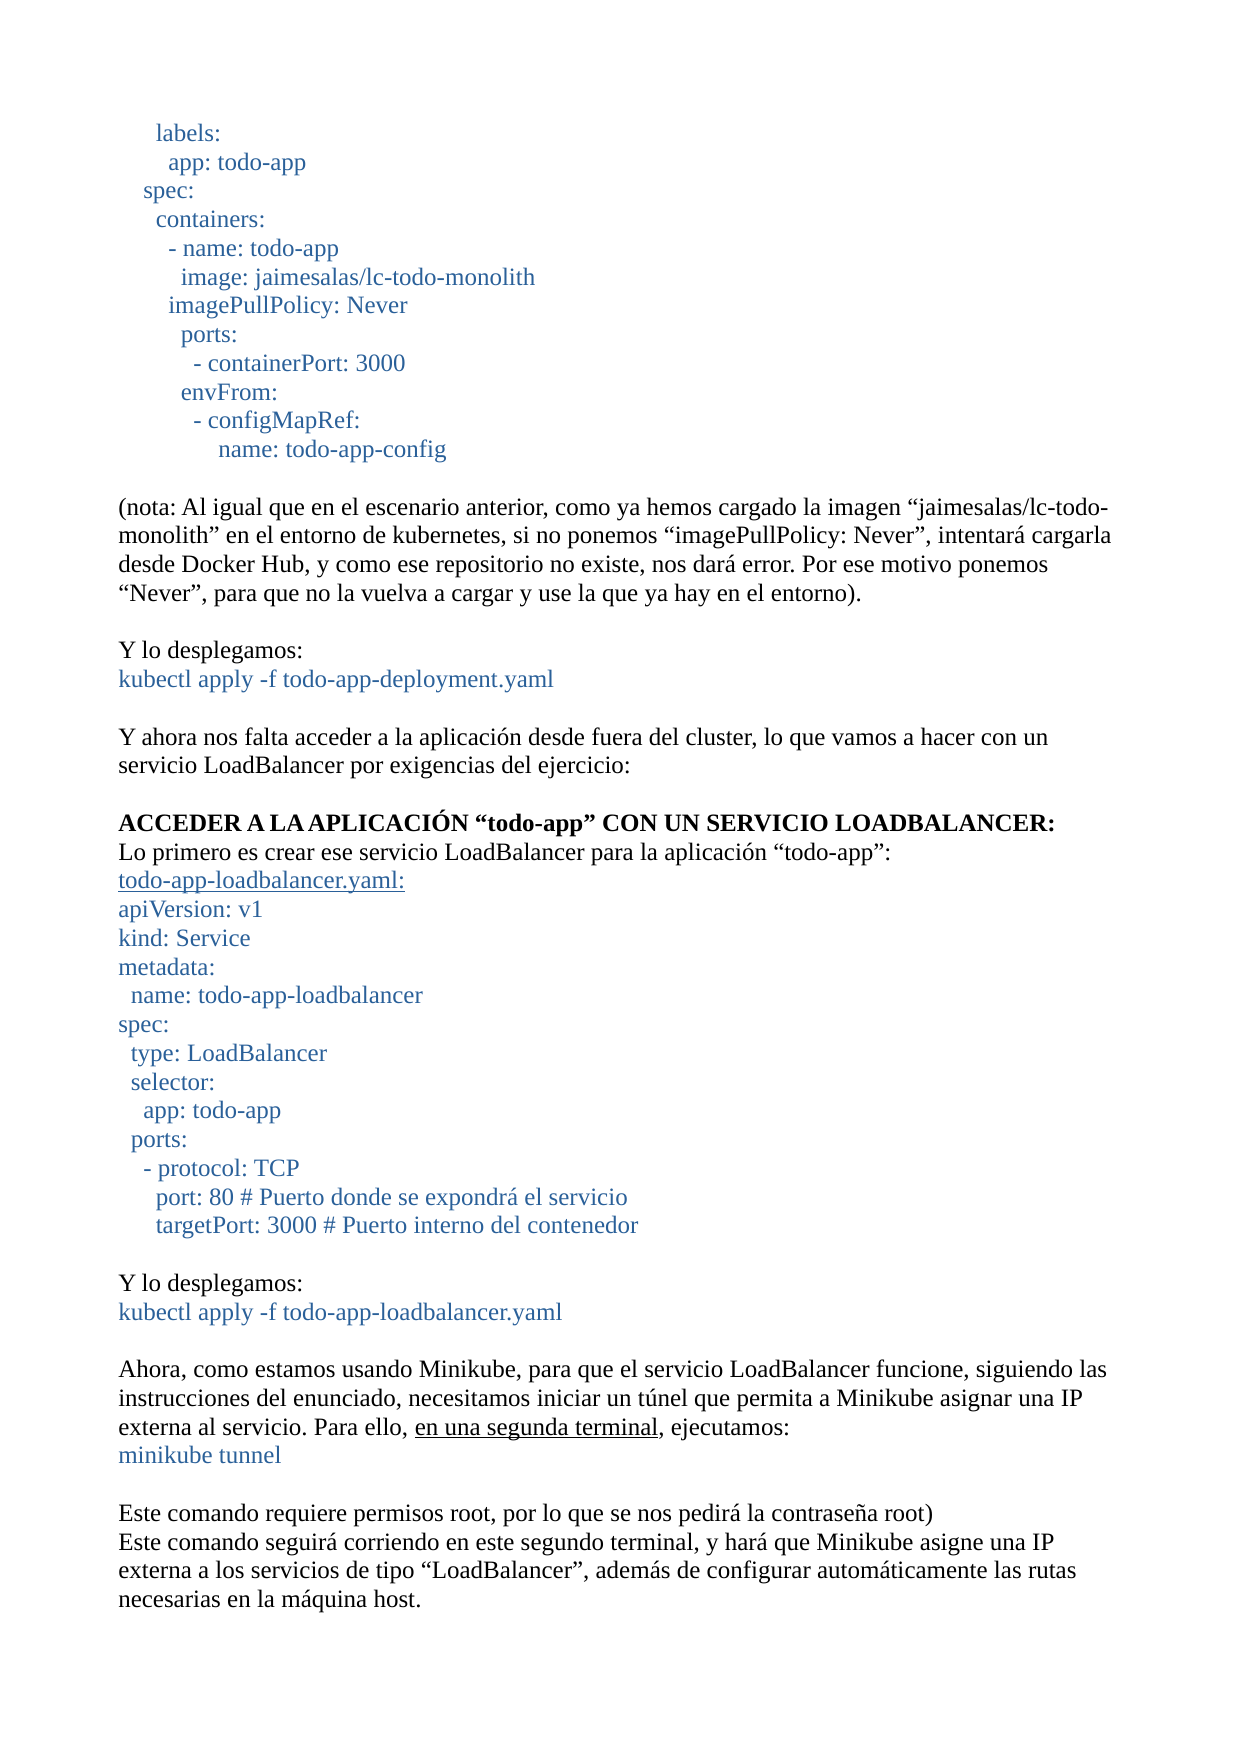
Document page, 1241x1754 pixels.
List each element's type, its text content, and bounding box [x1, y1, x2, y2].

text type: LoadBalancer [118, 1038, 1122, 1067]
text ports: [118, 319, 1122, 348]
text kind: Service [118, 923, 1122, 952]
text Lo primero es crear ese servicio LoadBalancer para la aplicación “todo-app”: [118, 837, 1122, 866]
text containers: [118, 204, 1122, 233]
text envFrom: [118, 377, 1122, 406]
text (nota: Al igual que en el escenario anterior, como ya hemos cargado la imagen “jaimesalas/lc-todo-monolith” en el entorno de kubernetes, si no ponemos “imagePullPolicy: Never”, intentará cargarla desde Docker Hub, y como ese repositorio no existe, nos dará error. Por ese motivo ponemos “Never”, para que no la vuelva a cargar y use la que ya hay en el entorno). [118, 492, 1122, 607]
text port: 80 # Puerto donde se expondrá el servicio [118, 1182, 1122, 1211]
text Este comando seguirá corriendo en este segundo terminal, y hará que Minikube asigne una IP externa a los servicios de tipo “LoadBalancer”, además de configurar automáticamente las rutas necesarias en la máquina host. [118, 1527, 1122, 1613]
text metadata: [118, 952, 1122, 981]
text kubectl apply -f todo-app-loadbalancer.yaml [118, 1297, 1122, 1326]
text selector: [118, 1067, 1122, 1096]
text apiVersion: v1 [118, 894, 1122, 923]
text ACCEDER A LA APLICACIÓN “todo-app” CON UN SERVICIO LOADBALANCER: [118, 808, 1122, 837]
text Y ahora nos falta acceder a la aplicación desde fuera del cluster, lo que vamos a hacer con un servicio LoadBalancer por exigencias del ejercicio: [118, 722, 1122, 779]
text app: todo-app [118, 147, 1122, 176]
text - containerPort: 3000 [118, 348, 1122, 377]
text spec: [118, 176, 1122, 204]
text labels: [118, 118, 1122, 147]
text name: todo-app-loadbalancer [118, 981, 1122, 1009]
text targetPort: 3000 # Puerto interno del contenedor [118, 1211, 1122, 1239]
text Y lo desplegamos: [118, 1268, 1122, 1297]
text spec: [118, 1009, 1122, 1038]
text - protocol: TCP [118, 1153, 1122, 1182]
text - name: todo-app [118, 233, 1122, 262]
text name: todo-app-config [118, 434, 1122, 463]
text ports: [118, 1124, 1122, 1153]
text image: jaimesalas/lc-todo-monolith [118, 262, 1122, 291]
text imagePullPolicy: Never [118, 291, 1122, 319]
text Ahora, como estamos usando Minikube, para que el servicio LoadBalancer funcione, siguiendo las instrucciones del enunciado, necesitamos iniciar un túnel que permita a Minikube asignar una IP externa al servicio. Para ello, en una segunda terminal, ejecutamos: minikube tunnel [118, 1354, 1122, 1469]
text app: todo-app [118, 1096, 1122, 1124]
text - configMapRef: [118, 406, 1122, 434]
text kubectl apply -f todo-app-deployment.yaml [118, 664, 1122, 693]
text Este comando requiere permisos root, por lo que se nos pedirá la contraseña root) [118, 1498, 1122, 1527]
text todo-app-loadbalancer.yaml: [118, 866, 1122, 894]
text Y lo desplegamos: [118, 636, 1122, 664]
